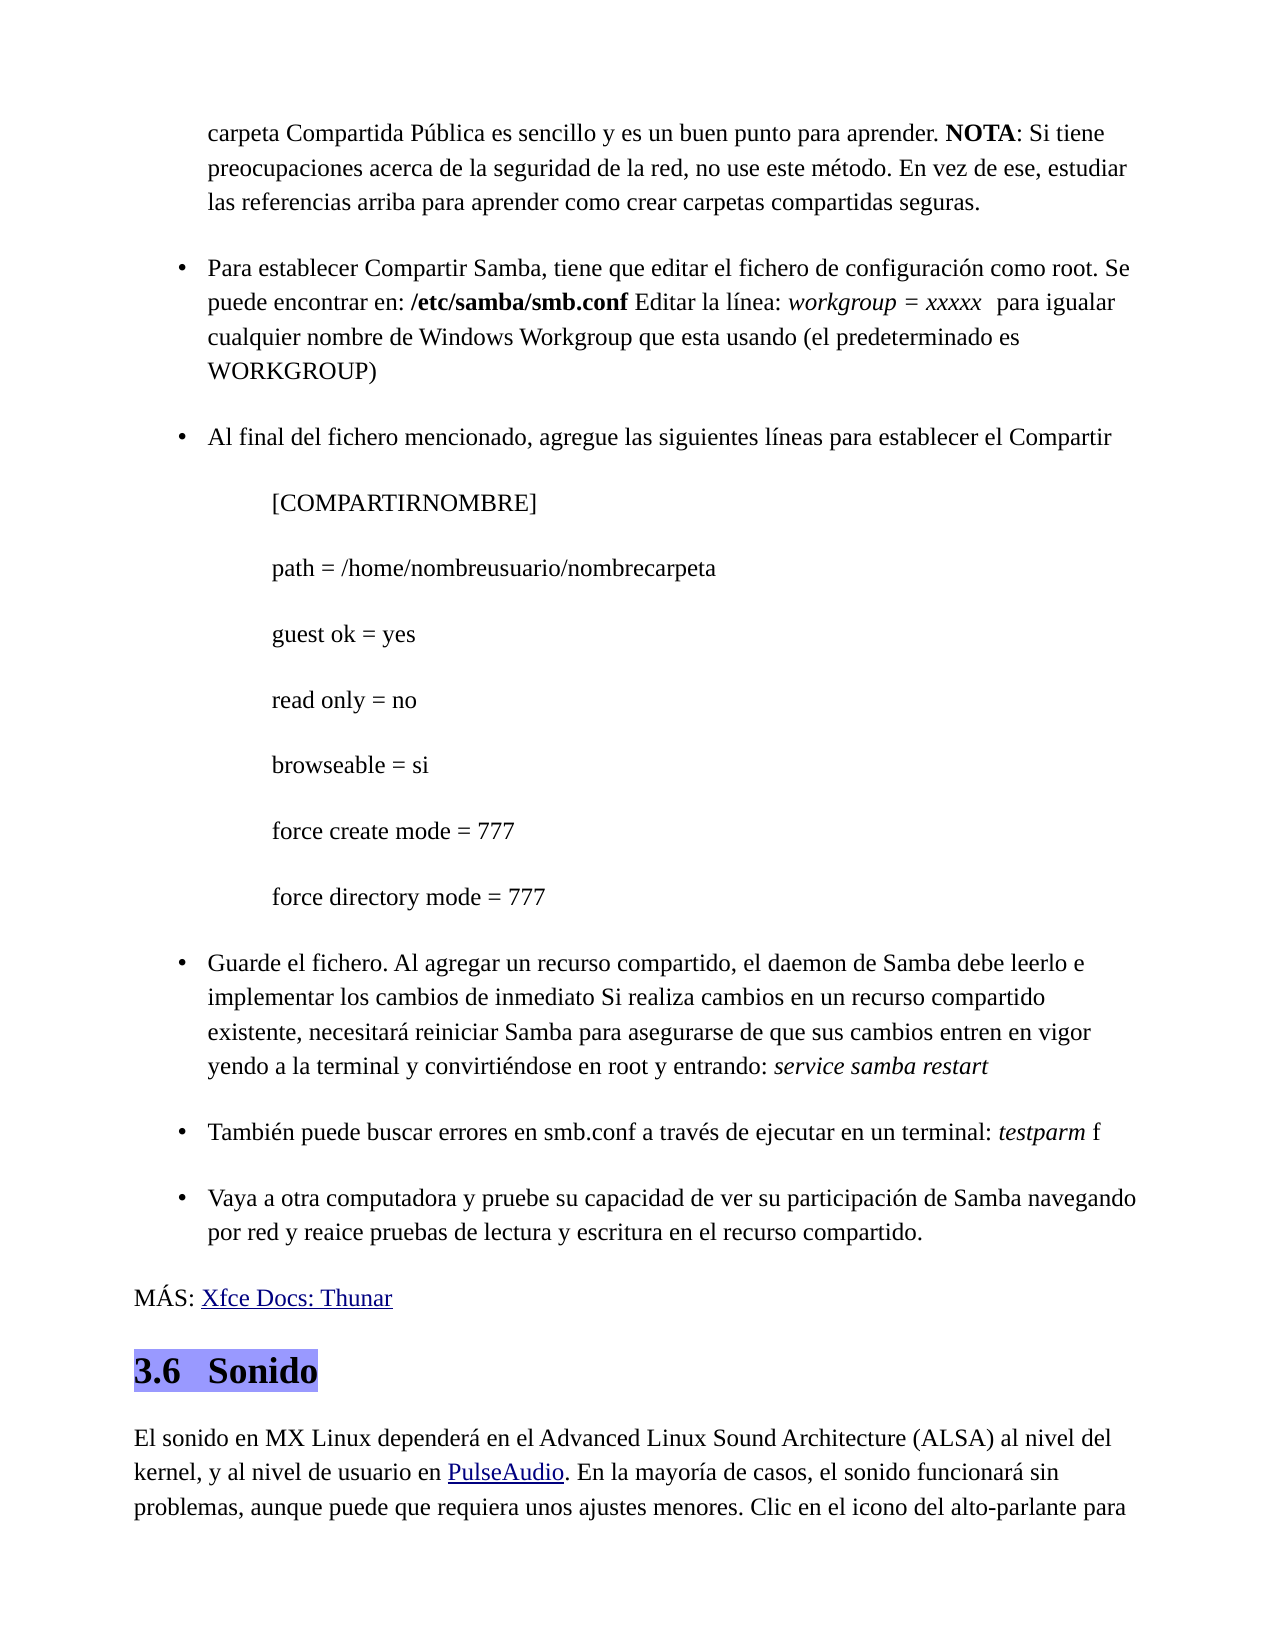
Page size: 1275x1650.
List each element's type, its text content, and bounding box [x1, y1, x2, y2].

list [COMPARTIRNOMBRE] [236, 488, 1157, 516]
list force create mode = 777 [236, 816, 1157, 845]
list path = /home/nombreusuario/nombrecarpeta [236, 553, 1157, 582]
subtitle 3.6 Sonido [318, 1349, 1141, 1392]
list force directory mode = 777 [236, 882, 1157, 911]
list read only = no [236, 685, 1157, 714]
text MÁS: Xfce Docs: Thunar [134, 1283, 1141, 1312]
list browseable = si [236, 751, 1157, 779]
list Para establecer Compartir Samba, tiene que editar el fichero de configuración como root. Se puede encontrar en: /etc/samba/smb.conf Editar la línea: workgroup = xxxxx para igualar cualquier nombre de Windows Workgroup que esta usando (el predeterminado es WORKGROUP) [178, 253, 1141, 385]
list guest ok = yes [236, 619, 1157, 648]
list Vaya a otra computadora y pruebe su capacidad de ver su participación de Samba navegando por red y reaice pruebas de lectura y escritura en el recurso compartido. [178, 1183, 1141, 1246]
list Al final del fichero mencionado, agregue las siguientes líneas para establecer el Compartir [178, 422, 1141, 451]
text El sonido en MX Linux dependerá en el Advanced Linux Sound Architecture (ALSA) al nivel del kernel, y al nivel de usuario en PulseAudio. En la mayoría de casos, el sonido funcionará sin problemas, aunque puede que requiera unos ajustes menores. Clic en el icono del alto-parlante para [134, 1423, 1141, 1521]
list Guarde el fichero. Al agregar un recurso compartido, el daemon de Samba debe leerlo e implementar los cambios de inmediato Si realiza cambios en un recurso compartido existente, necesitará reiniciar Samba para asegurarse de que sus cambios entren en vigor yendo a la terminal y convirtiéndose en root y entrando: service samba restart [178, 948, 1141, 1080]
list También puede buscar errores en smb.conf a través de ejecutar en un terminal: testparm f [178, 1117, 1141, 1146]
list carpeta Compartida Pública es sencillo y es un buen punto para aprender. NOTA: Si tiene preocupaciones acerca de la seguridad de la red, no use este método. En vez de ese, estudiar las referencias arriba para aprender como crear carpetas compartidas seguras. [178, 118, 1141, 216]
